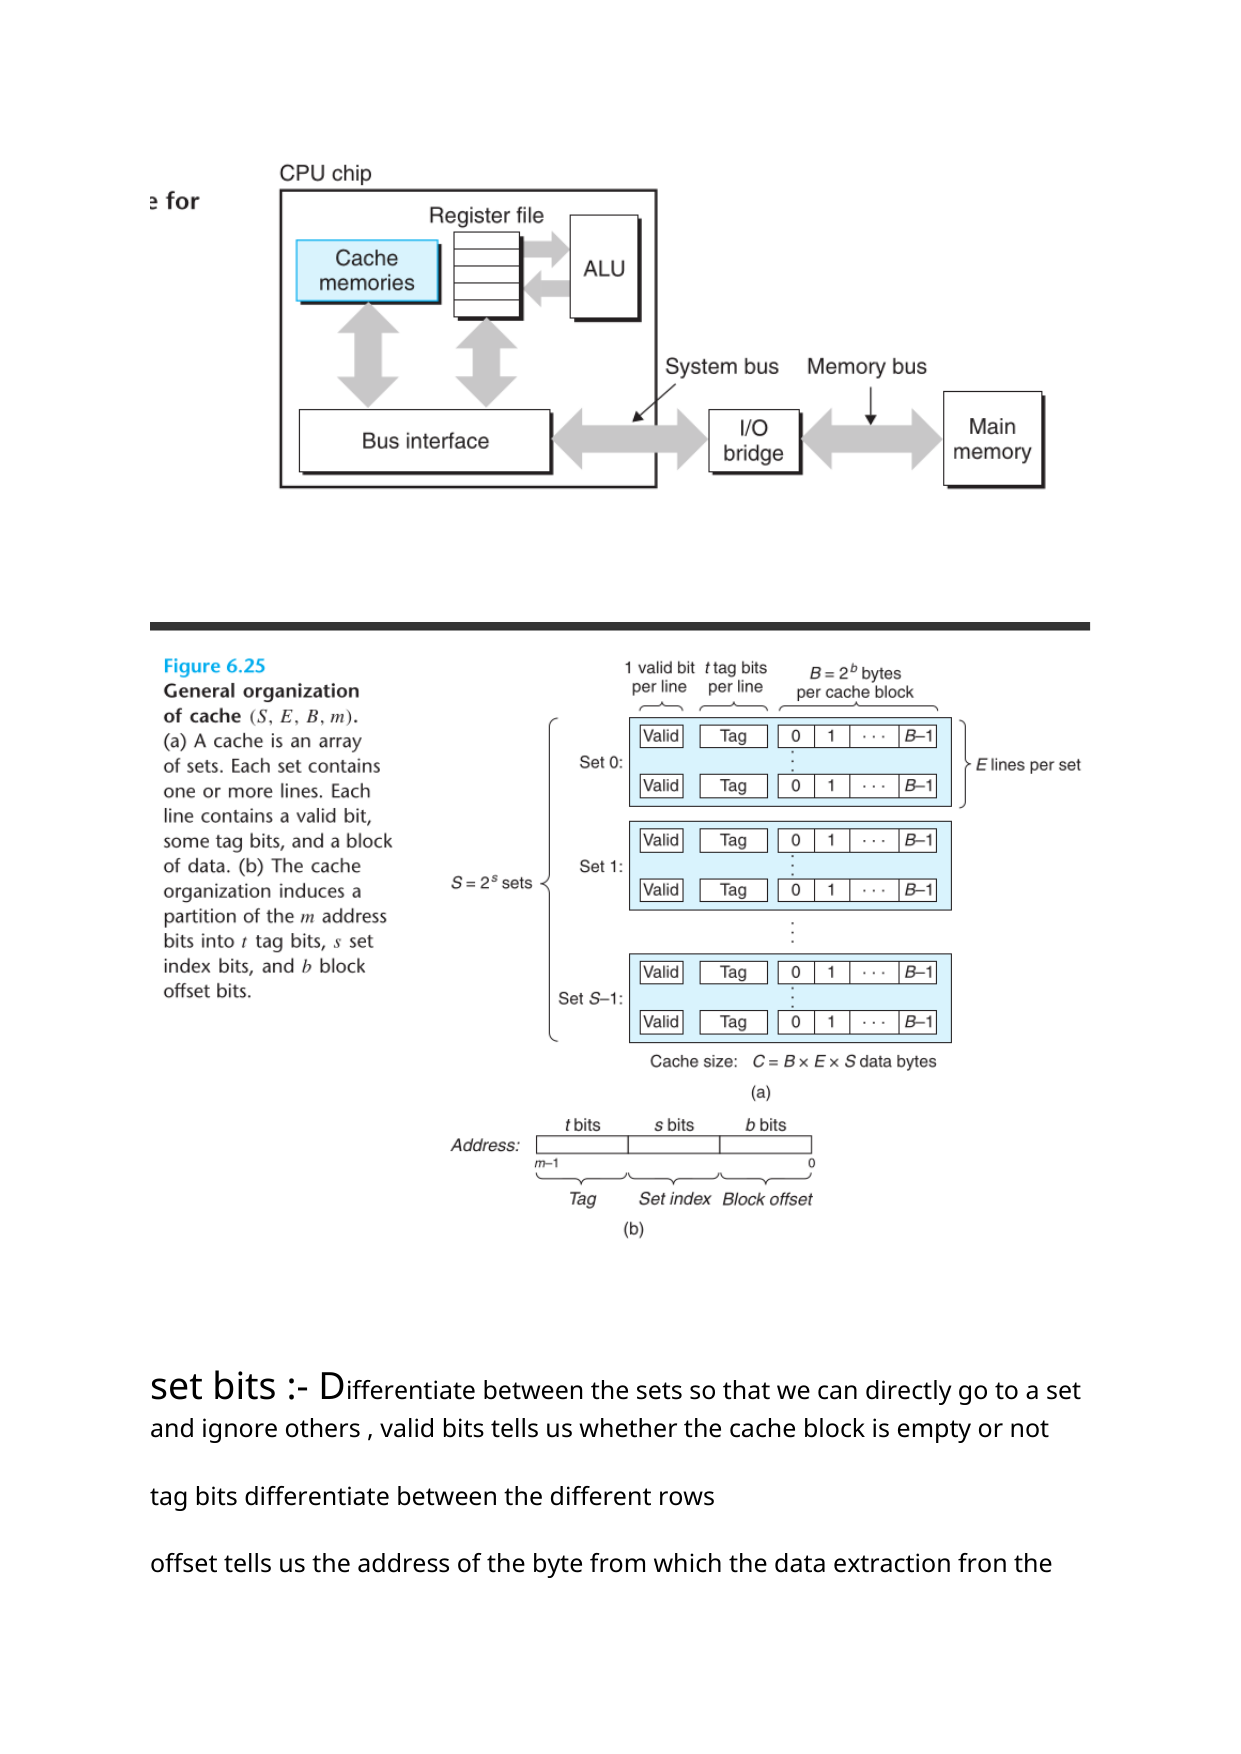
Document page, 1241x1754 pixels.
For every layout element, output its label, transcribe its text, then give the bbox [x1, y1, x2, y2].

text offset tells us the address of the byte from which the data extraction fron the [150, 1546, 1090, 1580]
text set bits :- Differentiate between the sets so that we can directly go to a set and ignore others , valid bits tells us whether the cache block is empty or not [150, 1360, 1090, 1445]
text tag bits differentiate between the different rows [150, 1478, 1090, 1512]
picture [150, 622, 1091, 1242]
picture [150, 150, 1091, 538]
